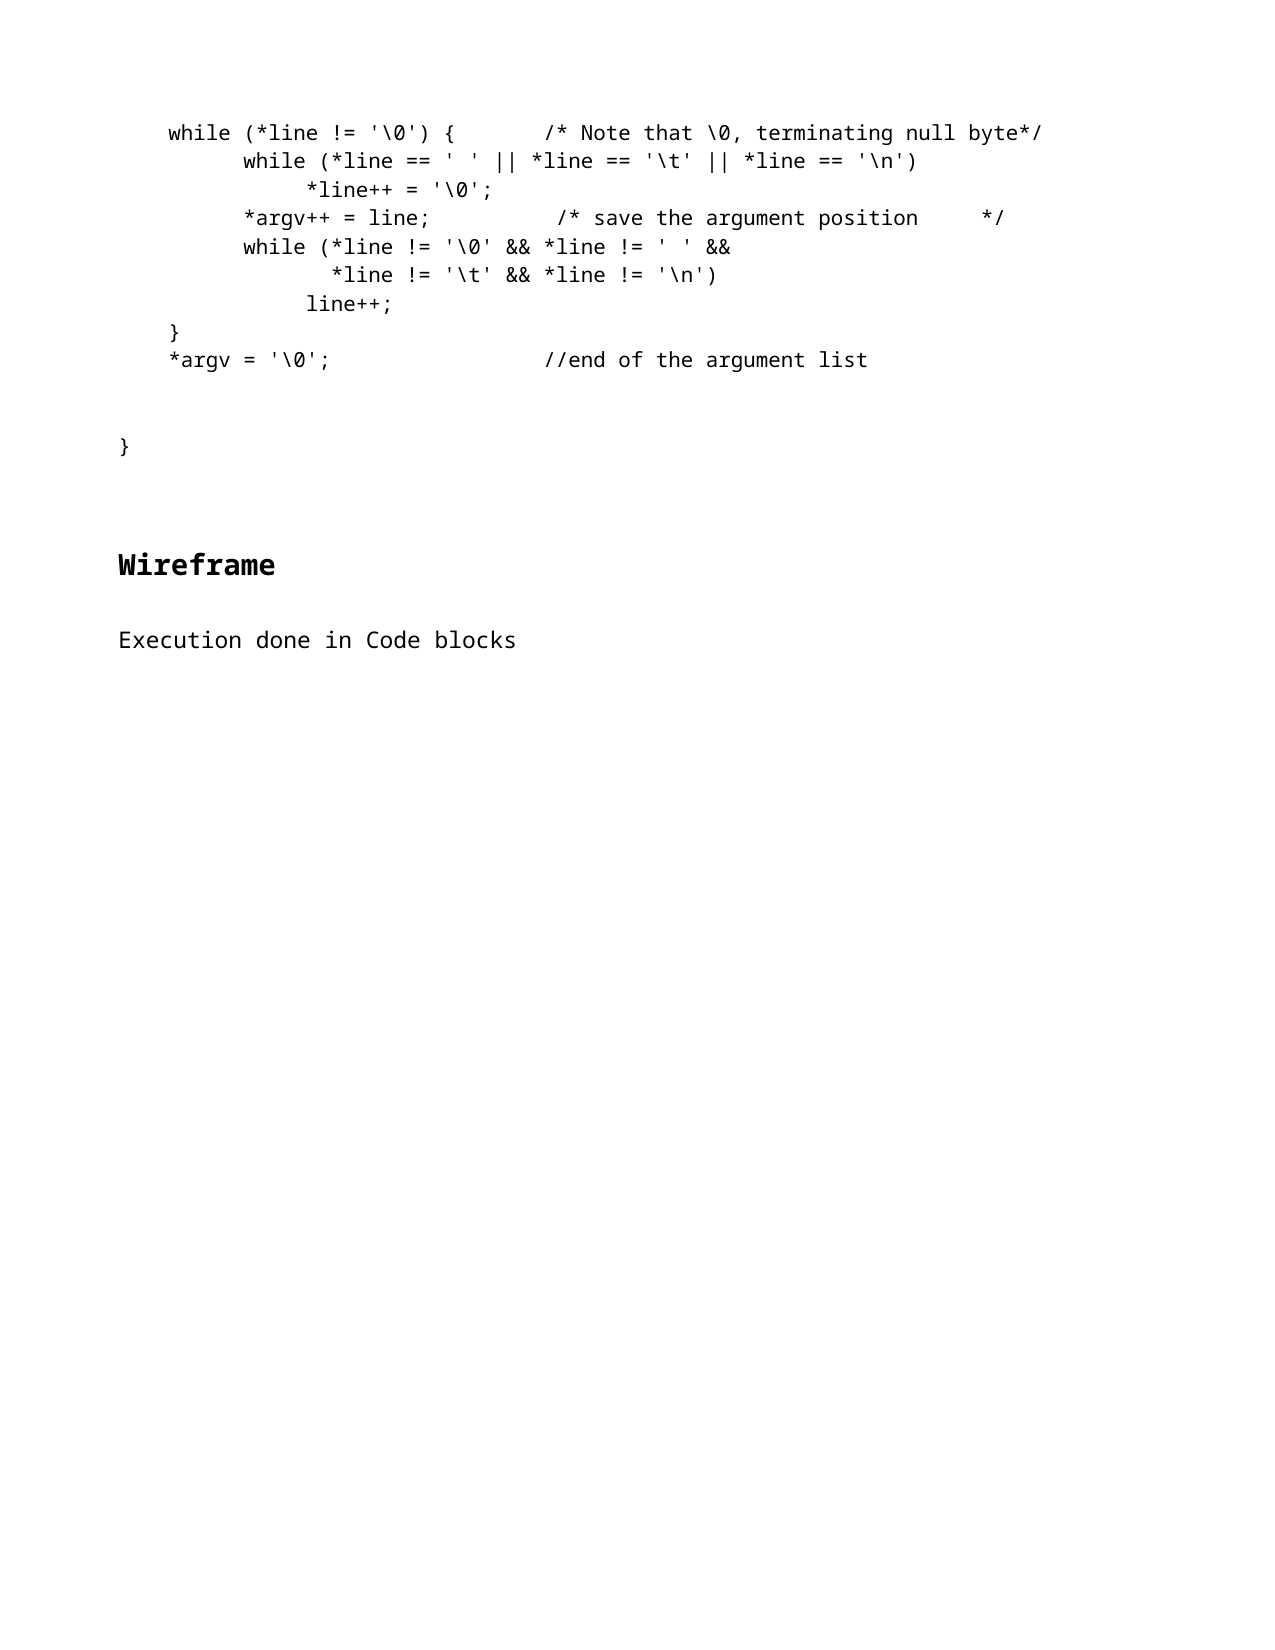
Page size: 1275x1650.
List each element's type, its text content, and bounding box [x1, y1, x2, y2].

text Wireframe [118, 545, 1157, 584]
text } [118, 431, 1157, 459]
text *argv = '\0'; //end of the argument list [118, 346, 1157, 374]
text *argv++ = line; /* save the argument position */ [118, 203, 1157, 232]
text while (*line == ' ' || *line == '\t' || *line == '\n') [118, 147, 1157, 175]
text *line != '\t' && *line != '\n') [118, 260, 1157, 289]
text line++; [118, 289, 1157, 317]
text while (*line != '\0') { /* Note that \0, terminating null byte*/ [118, 118, 1157, 147]
text Execution done in Code blocks [118, 624, 1157, 655]
text while (*line != '\0' && *line != ' ' && [118, 232, 1157, 260]
text *line++ = '\0'; [118, 175, 1157, 203]
text } [118, 317, 1157, 346]
